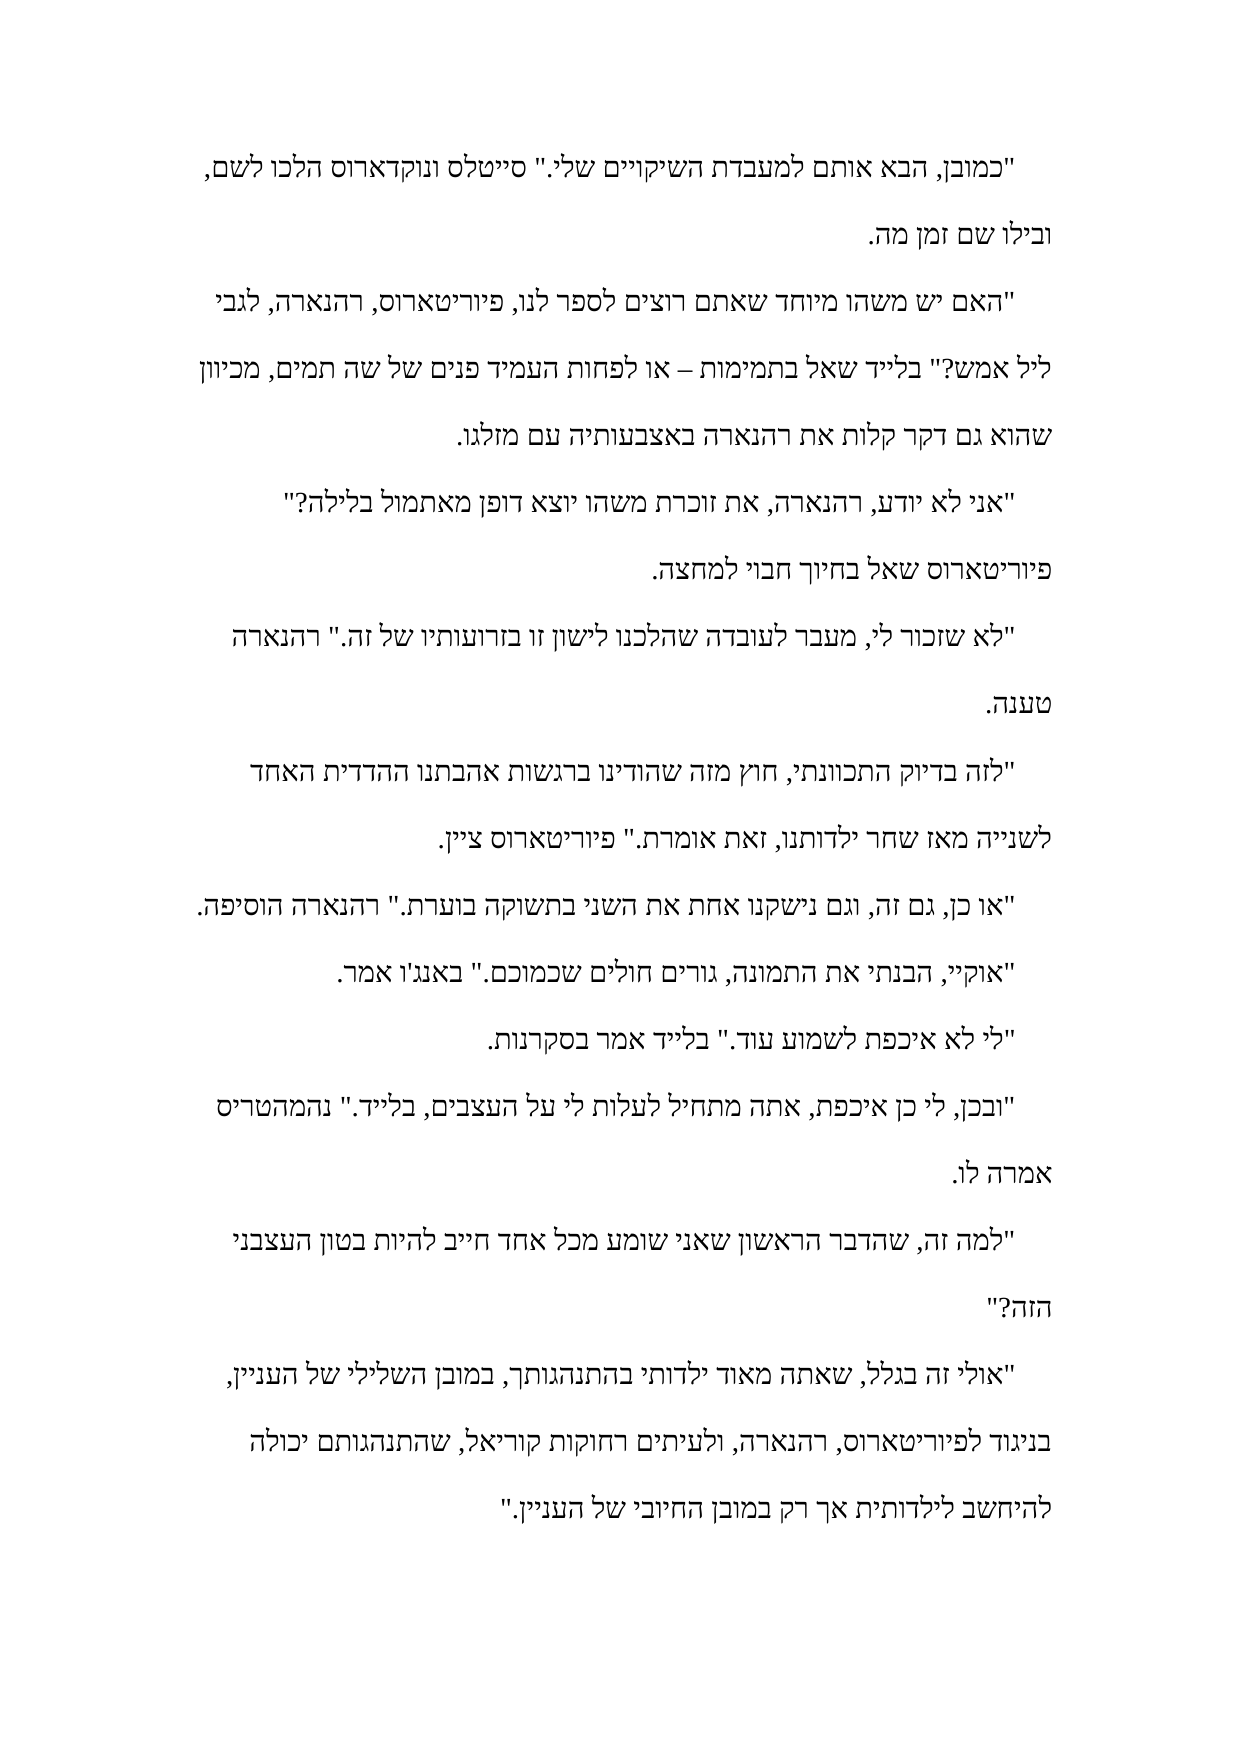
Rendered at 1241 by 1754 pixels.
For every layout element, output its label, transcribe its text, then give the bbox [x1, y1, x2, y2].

text "למה זה, שהדבר הראשון שאני שומע מכל אחד חייב להיות בטון העצבני הזה?" [187, 1223, 1053, 1324]
text "לי לא איכפת לשמוע עוד." בלייד אמר בסקרנות. [187, 1022, 1053, 1056]
text "או כן, גם זה, וגם נישקנו אחת את השני בתשוקה בוערת." רהנארה הוסיפה. [187, 888, 1053, 921]
text "ובכן, לי כן איכפת, אתה מתחיל לעלות לי על העצבים, בלייד." נהמהטריס אמרה לו. [187, 1089, 1053, 1190]
text "אני לא יודע, רהנארה, את זוכרת משהו יוצא דופן מאתמול בלילה?" פיוריטארוס שאל בחיוך חבוי למחצה. [187, 485, 1053, 586]
text "לזה בדיוק התכוונתי, חוץ מזה שהודינו ברגשות אהבתנו ההדדית האחד לשנייה מאז שחר ילדותנו, זאת אומרת." פיוריטארוס ציין. [187, 754, 1053, 854]
text "אוקיי, הבנתי את התמונה, גורים חולים שכמוכם." באנג'ו אמר. [187, 955, 1053, 988]
text "האם יש משהו מיוחד שאתם רוצים לספר לנו, פיוריטארוס, רהנארה, לגבי ליל אמש?" בלייד שאל בתמימות – או לפחות העמיד פנים של שה תמים, מכיוון שהוא גם דקר קלות את רהנארה באצבעותיה עם מזלגו. [187, 284, 1053, 452]
text "אולי זה בגלל, שאתה מאוד ילדותי בהתנהגותך, במובן השלילי של העניין, בניגוד לפיוריטארוס, רהנארה, ולעיתים רחוקות קוריאל, שהתנהגותם יכולה להיחשב לילדותית אך רק במובן החיובי של העניין." [187, 1357, 1053, 1525]
text "לא שזכור לי, מעבר לעובדה שהלכנו לישון זו בזרועותיו של זה." רהנארה טענה. [187, 619, 1053, 720]
text "כמובן, הבא אותם למעבדת השיקויים שלי." סייטלס ונוקדארוס הלכו לשם, ובילו שם זמן מה. [187, 150, 1053, 251]
